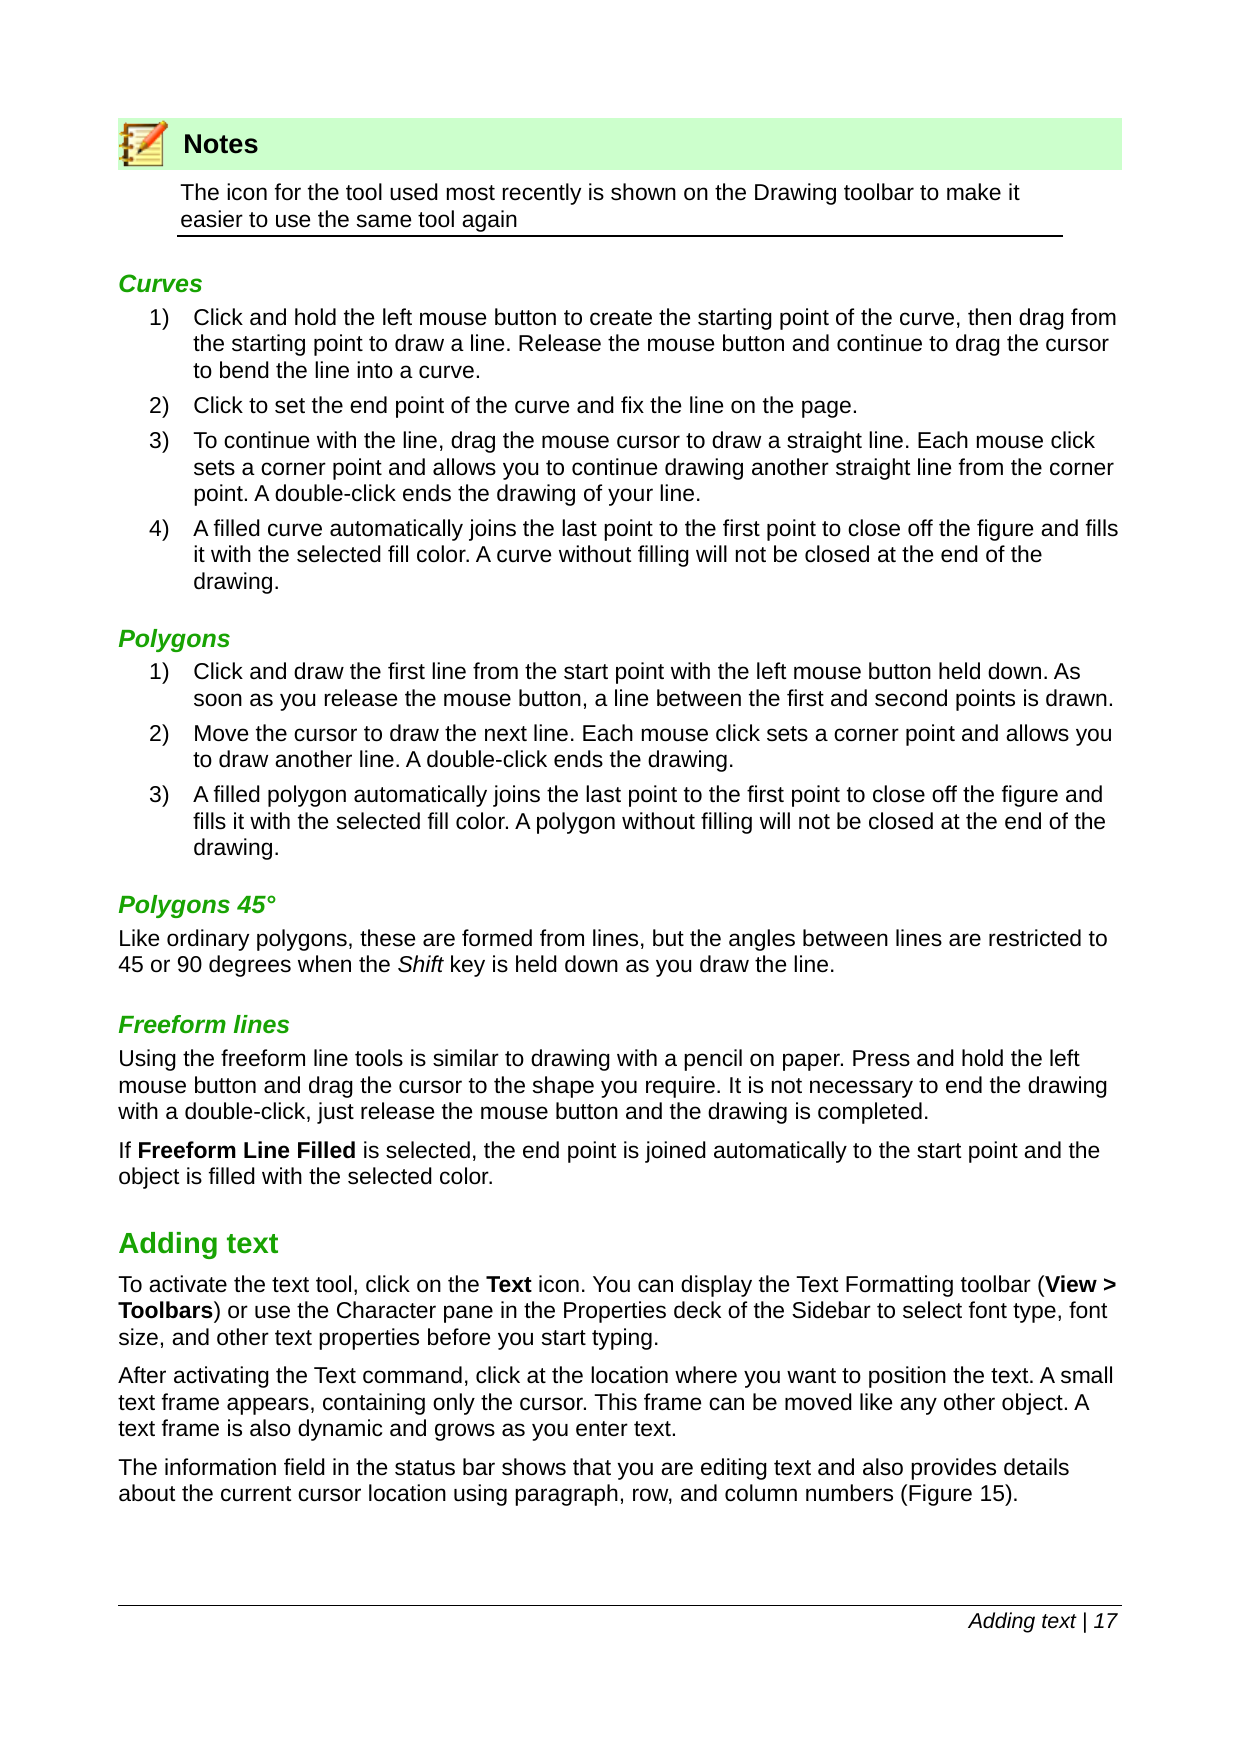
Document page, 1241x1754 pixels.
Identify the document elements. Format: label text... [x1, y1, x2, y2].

subtitle Notes [118, 118, 1122, 170]
picture [119, 119, 170, 170]
list A filled polygon automatically joins the last point to the first point to close off the figure and fills it with the selected fill color. A polygon without filling will not be closed at the end of the drawing. [169, 781, 1122, 861]
list The information field in the status bar shows that you are editing text and also provides details about the current cursor location using paragraph, row, and column numbers (Figure 15). [118, 1454, 1122, 1507]
text Using the freeform line tools is similar to drawing with a pencil on paper. Press and hold the left mouse button and drag the cursor to the shape you require. It is not necessary to end the drawing with a double-click, just release the mouse button and the drawing is completed. [118, 1045, 1122, 1124]
subtitle Adding text [118, 1226, 1122, 1259]
list A filled curve automatically joins the last point to the first point to close off the figure and fills it with the selected fill color. A curve without filling will not be closed at the end of the drawing. [169, 515, 1122, 594]
text Like ordinary polygons, these are formed from lines, but the angles between lines are restricted to 45 or 90 degrees when the Shift key is held down as you draw the line. [118, 925, 1122, 977]
text To activate the text tool, click on the Text icon. You can display the Text Formatting toolbar (View > Toolbars) or use the Character pane in the Properties deck of the Sidebar to select font type, font size, and other text properties before you start typing. [118, 1271, 1122, 1350]
subtitle Curves [118, 269, 1122, 298]
list Click to set the end point of the curve and fix the line on the page. [169, 392, 1122, 418]
list Click and draw the first line from the start point with the left mouse button held down. As soon as you release the mouse button, a line between the first and second points is drawn. [169, 658, 1122, 711]
list Move the cursor to draw the next line. Each mouse click sets a corner point and allows you to draw another line. A double-click ends the drawing. [169, 720, 1122, 773]
list To continue with the line, drag the mouse cursor to draw a straight line. Each mouse click sets a corner point and allows you to continue drawing another straight line from the corner point. A double-click ends the drawing of your line. [169, 427, 1122, 506]
subtitle Polygons [118, 624, 1122, 652]
subtitle Polygons 45° [118, 890, 1122, 919]
subtitle Freeform lines [118, 1011, 1122, 1039]
text If Freeform Line Filled is selected, the end point is joined automatically to the start point and the object is filled with the selected color. [118, 1137, 1122, 1189]
list After activating the Text command, click at the location where you want to position the text. A small text frame appears, containing only the cursor. This frame can be moved like any other object. A text frame is also dynamic and grows as you enter text. [118, 1362, 1122, 1442]
list Click and hold the left mouse button to create the starting point of the curve, then drag from the starting point to draw a line. Release the mouse button and continue to drag the cursor to bend the line into a curve. [169, 304, 1122, 383]
text The icon for the tool used most recently is shown on the Drawing toolbar to make it easier to use the same tool again [177, 176, 1063, 235]
